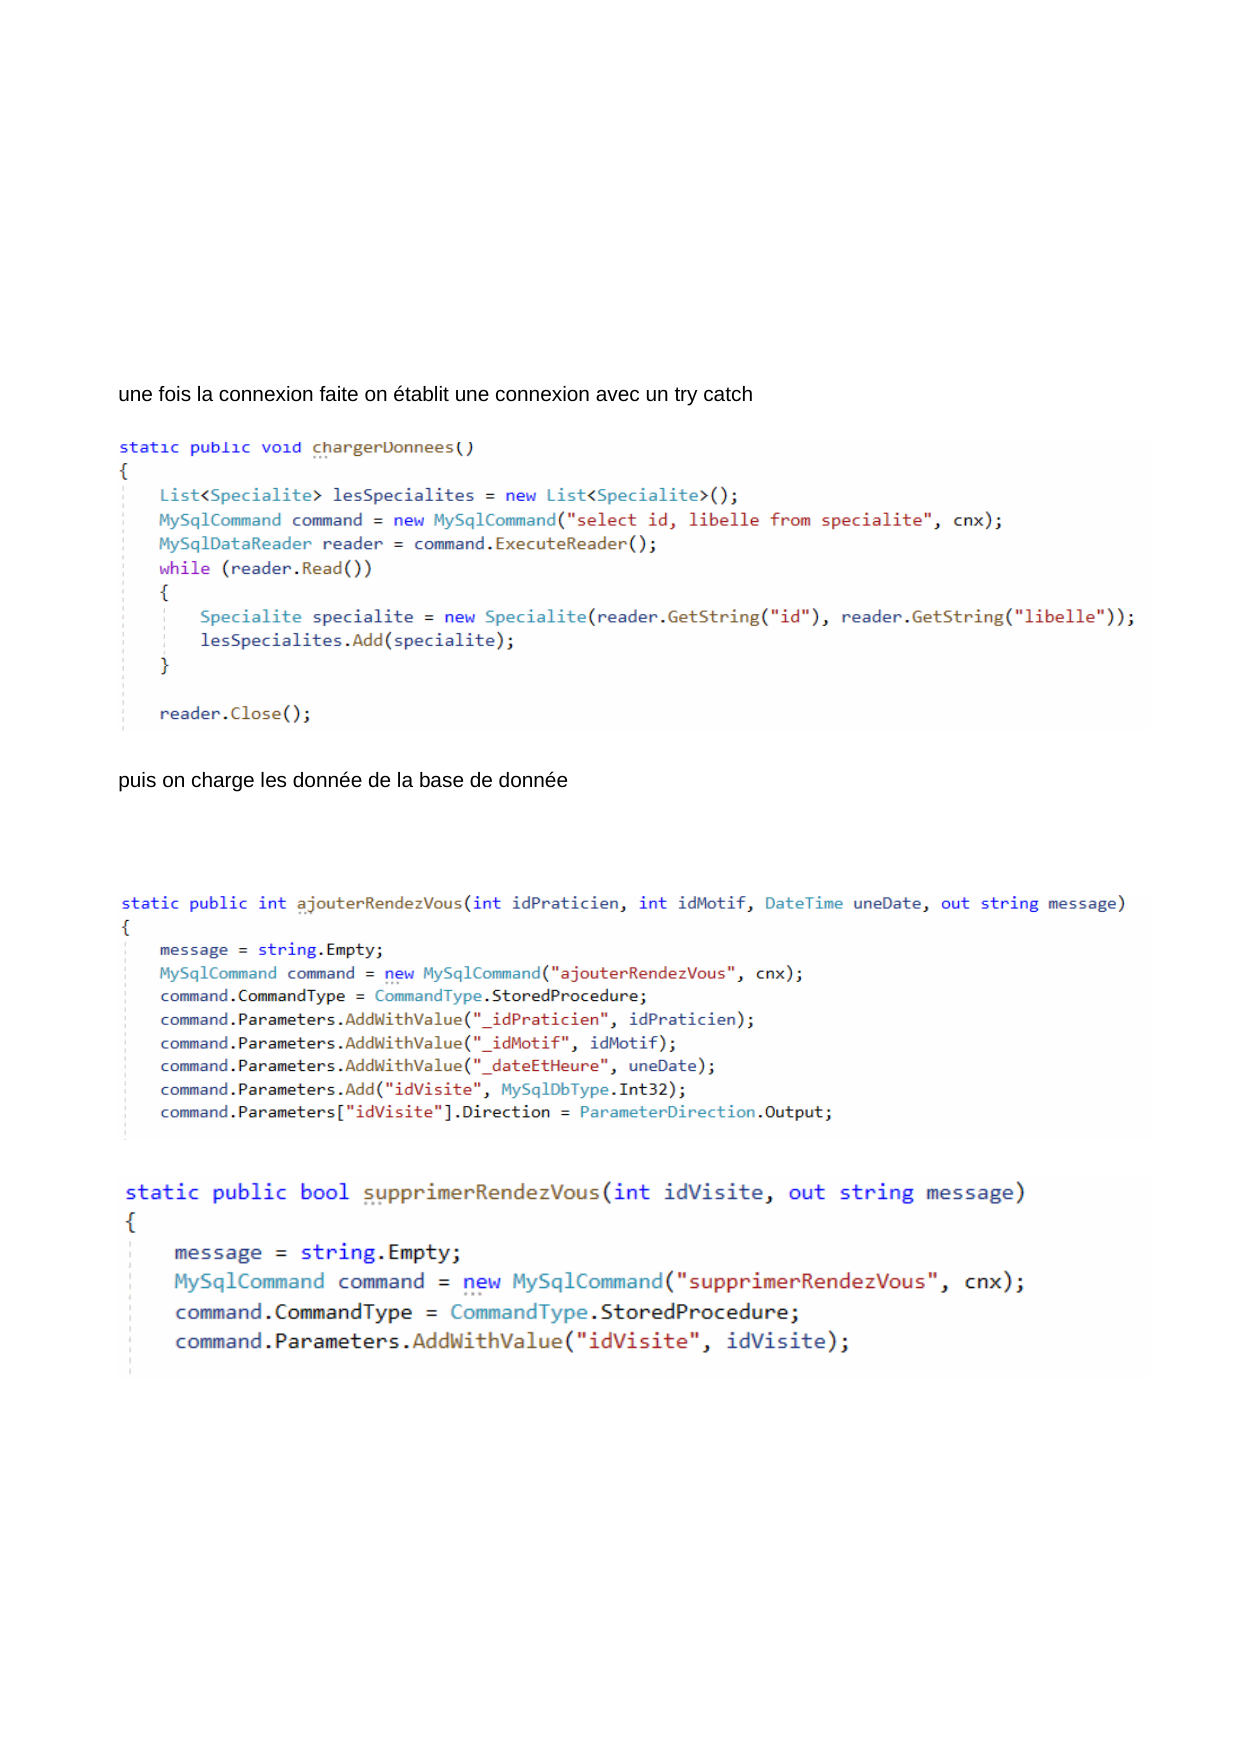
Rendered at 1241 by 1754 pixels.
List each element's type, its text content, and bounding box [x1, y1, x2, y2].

picture [118, 894, 1151, 1140]
picture [118, 442, 1151, 731]
text puis on charge les donnée de la base de donnée [118, 768, 1122, 792]
picture [118, 1176, 1151, 1379]
text une fois la connexion faite on établit une connexion avec un try catch [118, 382, 1122, 406]
